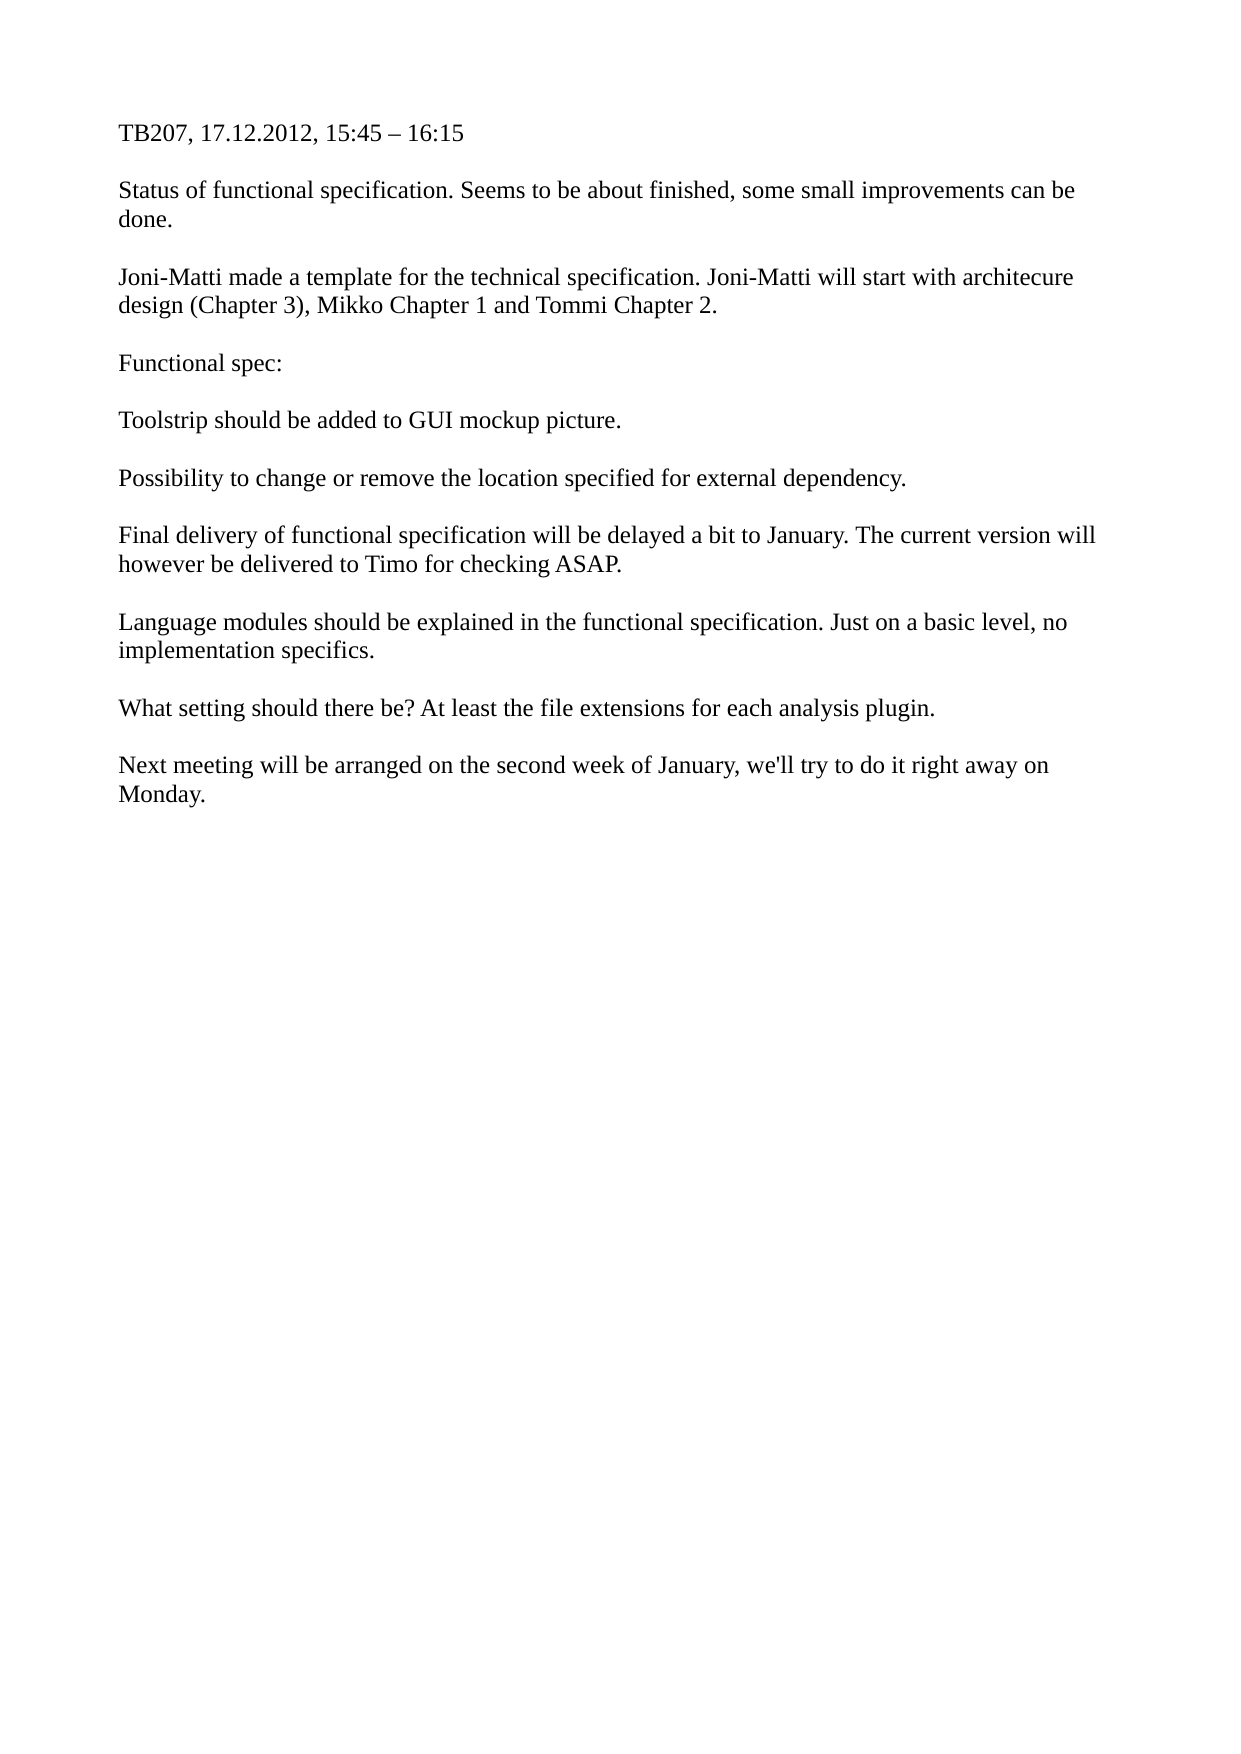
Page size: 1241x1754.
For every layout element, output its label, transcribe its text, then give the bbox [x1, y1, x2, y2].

text TB207, 17.12.2012, 15:45 – 16:15 [118, 118, 1122, 147]
text Possibility to change or remove the location specified for external dependency. [118, 463, 1122, 492]
text Final delivery of functional specification will be delayed a bit to January. The current version will however be delivered to Timo for checking ASAP. [118, 521, 1122, 578]
text Status of functional specification. Seems to be about finished, some small improvements can be done. [118, 176, 1122, 233]
text Next meeting will be arranged on the second week of January, we'll try to do it right away on Monday. [118, 751, 1122, 808]
text Functional spec: [118, 348, 1122, 377]
text Joni-Matti made a template for the technical specification. Joni-Matti will start with architecure design (Chapter 3), Mikko Chapter 1 and Tommi Chapter 2. [118, 262, 1122, 319]
text Language modules should be explained in the functional specification. Just on a basic level, no implementation specifics. [118, 607, 1122, 664]
text Toolstrip should be added to GUI mockup picture. [118, 406, 1122, 434]
text What setting should there be? At least the file extensions for each analysis plugin. [118, 693, 1122, 722]
